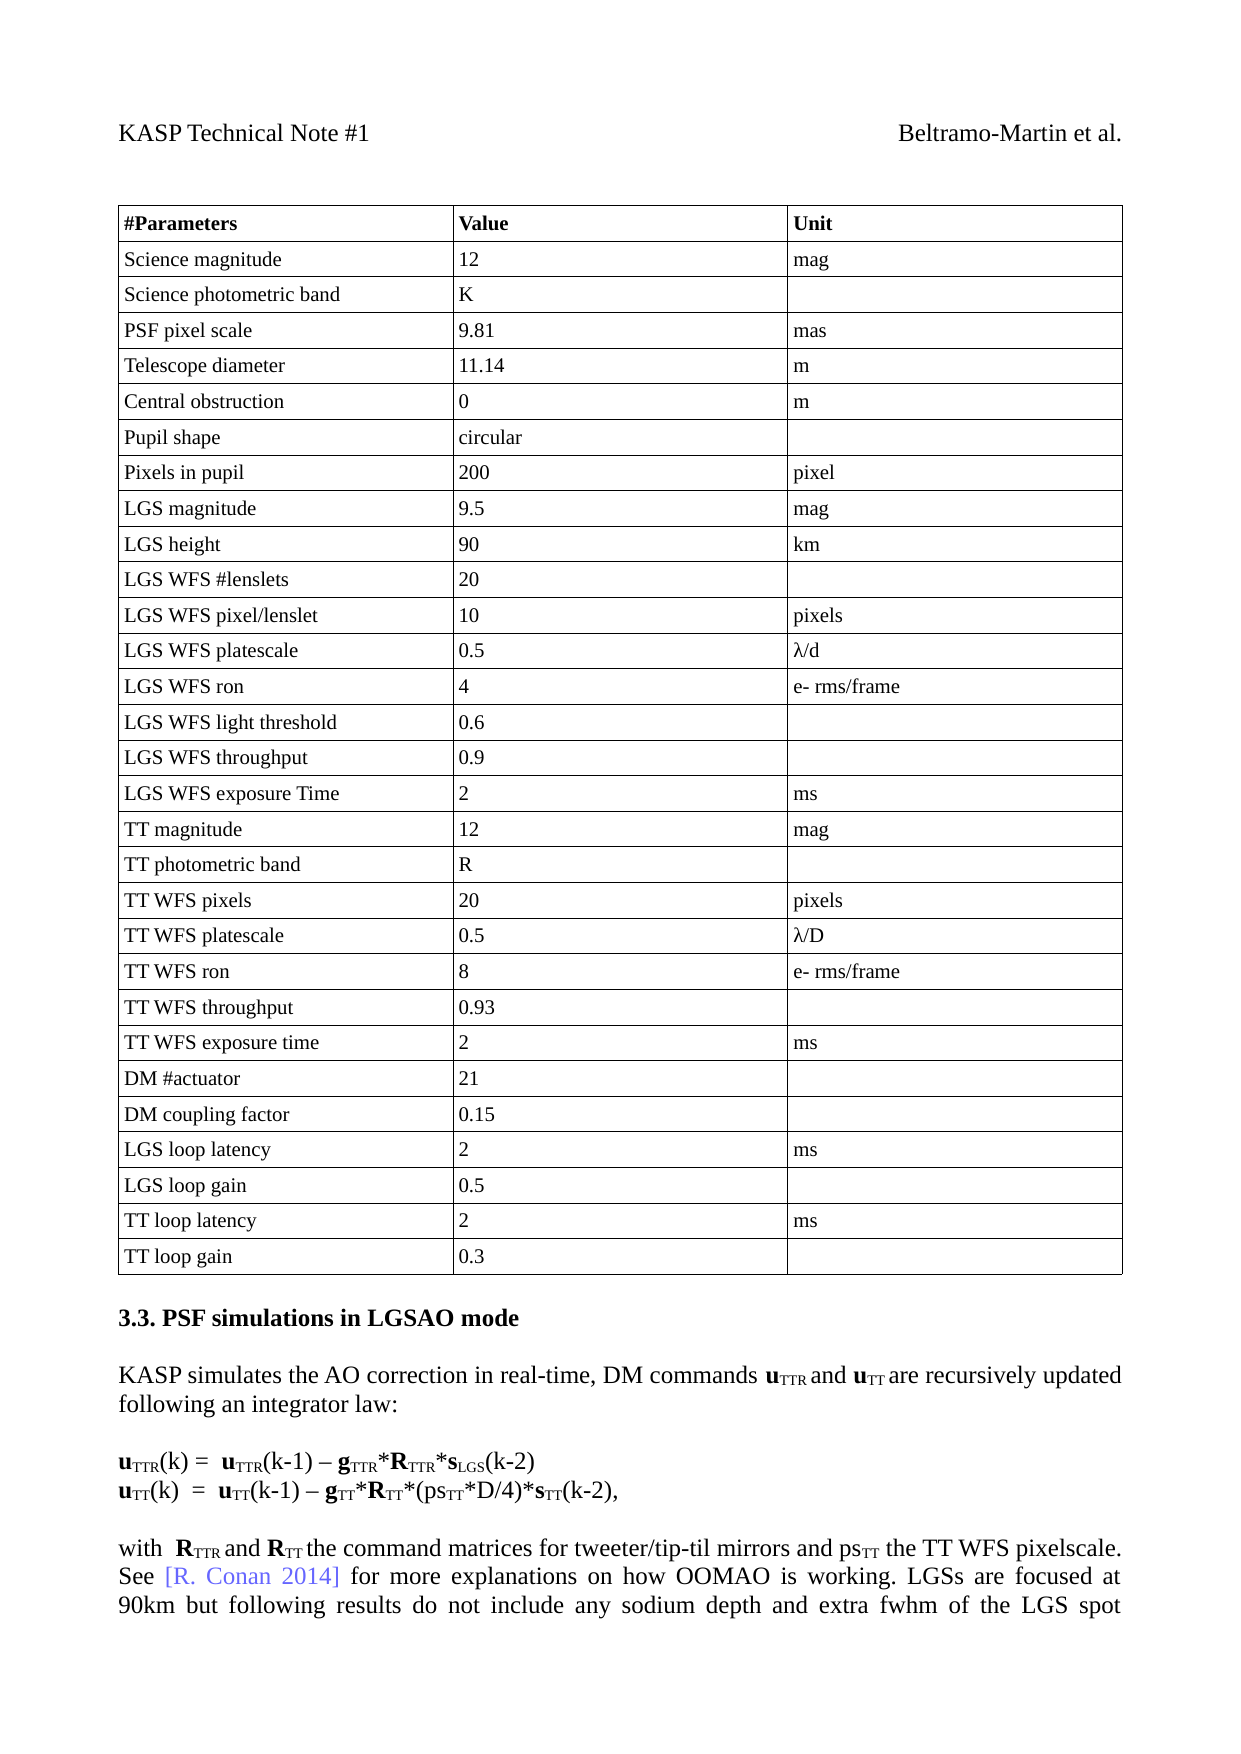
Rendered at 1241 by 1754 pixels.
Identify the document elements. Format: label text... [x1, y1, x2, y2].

table_cell circular [454, 420, 787, 454]
table_cell 9.5 [454, 491, 787, 526]
table_cell 0.6 [454, 705, 787, 739]
table_cell 0.15 [454, 1097, 787, 1131]
table_cell 2 [454, 776, 787, 811]
text uTTR(k) = uTTR(k-1) – gTTR*RTTR*sLGS(k-2) [118, 1446, 1122, 1475]
table_cell ms [788, 1204, 1122, 1238]
table_cell 2 [454, 1026, 787, 1060]
table_cell [788, 847, 1122, 882]
table_cell mas [788, 313, 1122, 348]
table_cell 0.5 [454, 919, 787, 953]
table_cell 12 [454, 242, 787, 276]
table_cell e- rms/frame [788, 669, 1122, 704]
text with RTTR and RTT the command matrices for tweeter/tip-til mirrors and psTT the TT WFS pixelscale. See [R. Conan 2014] for more explanations on how OOMAO is working. LGSs are focused at 90km but following results do not include any sodium depth and extra fwhm of the LGS spot [118, 1533, 1122, 1619]
table_cell Central obstruction [119, 384, 453, 419]
table_cell TT loop gain [119, 1239, 453, 1274]
table_header #Parameters [119, 206, 453, 241]
table_cell 10 [454, 598, 787, 633]
table_cell LGS WFS #lenslets [119, 562, 453, 597]
table_cell 12 [454, 812, 787, 846]
table_cell 90 [454, 527, 787, 561]
table_cell mag [788, 812, 1122, 846]
table_cell pixels [788, 883, 1122, 918]
table_cell ms [788, 1026, 1122, 1060]
table_cell [788, 990, 1122, 1024]
text uTT(k) = uTT(k-1) – gTT*RTT*(psTT*D/4)*sTT(k-2), [118, 1475, 1122, 1504]
table_cell LGS WFS throughput [119, 741, 453, 775]
table_cell TT WFS ron [119, 954, 453, 989]
table_cell [788, 562, 1122, 597]
table_cell ms [788, 1132, 1122, 1167]
table_cell LGS WFS platescale [119, 634, 453, 668]
table_cell 200 [454, 456, 787, 490]
table_cell Pupil shape [119, 420, 453, 454]
table_cell 0.3 [454, 1239, 787, 1274]
table_cell LGS height [119, 527, 453, 561]
table_cell pixel [788, 456, 1122, 490]
table_cell K [454, 277, 787, 312]
table_cell PSF pixel scale [119, 313, 453, 348]
table_cell Pixels in pupil [119, 456, 453, 490]
table_cell [788, 420, 1122, 454]
table_cell TT WFS pixels [119, 883, 453, 918]
table_cell 2 [454, 1132, 787, 1167]
table_cell DM #actuator [119, 1061, 453, 1096]
table_cell mag [788, 491, 1122, 526]
table_cell LGS loop latency [119, 1132, 453, 1167]
table_cell mag [788, 242, 1122, 276]
table_cell [788, 1097, 1122, 1131]
table_cell 20 [454, 562, 787, 597]
table_cell R [454, 847, 787, 882]
table_cell LGS loop gain [119, 1168, 453, 1203]
table_cell 0.5 [454, 634, 787, 668]
table_cell TT WFS exposure time [119, 1026, 453, 1060]
table_cell TT magnitude [119, 812, 453, 846]
table_cell LGS WFS exposure Time [119, 776, 453, 811]
table_cell e- rms/frame [788, 954, 1122, 989]
table_cell λ/D [788, 919, 1122, 953]
table_cell 4 [454, 669, 787, 704]
table_cell LGS WFS pixel/lenslet [119, 598, 453, 633]
table_cell TT WFS throughput [119, 990, 453, 1024]
table_cell Science photometric band [119, 277, 453, 312]
table_cell DM coupling factor [119, 1097, 453, 1131]
table_cell km [788, 527, 1122, 561]
table_header Value [454, 206, 787, 241]
table_cell 2 [454, 1204, 787, 1238]
text 3.3. PSF simulations in LGSAO mode [118, 1303, 1122, 1331]
table_cell 0.93 [454, 990, 787, 1024]
table_cell [788, 1168, 1122, 1203]
table_cell 11.14 [454, 349, 787, 383]
table_cell ms [788, 776, 1122, 811]
table_cell Science magnitude [119, 242, 453, 276]
table_cell LGS magnitude [119, 491, 453, 526]
table_cell Telescope diameter [119, 349, 453, 383]
table_cell TT WFS platescale [119, 919, 453, 953]
table_cell 21 [454, 1061, 787, 1096]
table_cell [788, 1239, 1122, 1274]
table_cell [788, 1061, 1122, 1096]
table_cell m [788, 384, 1122, 419]
table_cell [788, 741, 1122, 775]
table_cell 9.81 [454, 313, 787, 348]
table_cell pixels [788, 598, 1122, 633]
table_cell LGS WFS ron [119, 669, 453, 704]
table_cell λ/d [788, 634, 1122, 668]
table_cell LGS WFS light threshold [119, 705, 453, 739]
table_cell TT loop latency [119, 1204, 453, 1238]
text KASP simulates the AO correction in real-time, DM commands uTTR and uTT are recursively updated following an integrator law: [118, 1360, 1122, 1418]
table_cell 20 [454, 883, 787, 918]
table_cell [788, 277, 1122, 312]
table_cell 0.5 [454, 1168, 787, 1203]
table_cell 8 [454, 954, 787, 989]
table_cell TT photometric band [119, 847, 453, 882]
table_header Unit [788, 206, 1122, 241]
table_cell m [788, 349, 1122, 383]
table_cell [788, 705, 1122, 739]
table_cell 0.9 [454, 741, 787, 775]
table_cell 0 [454, 384, 787, 419]
